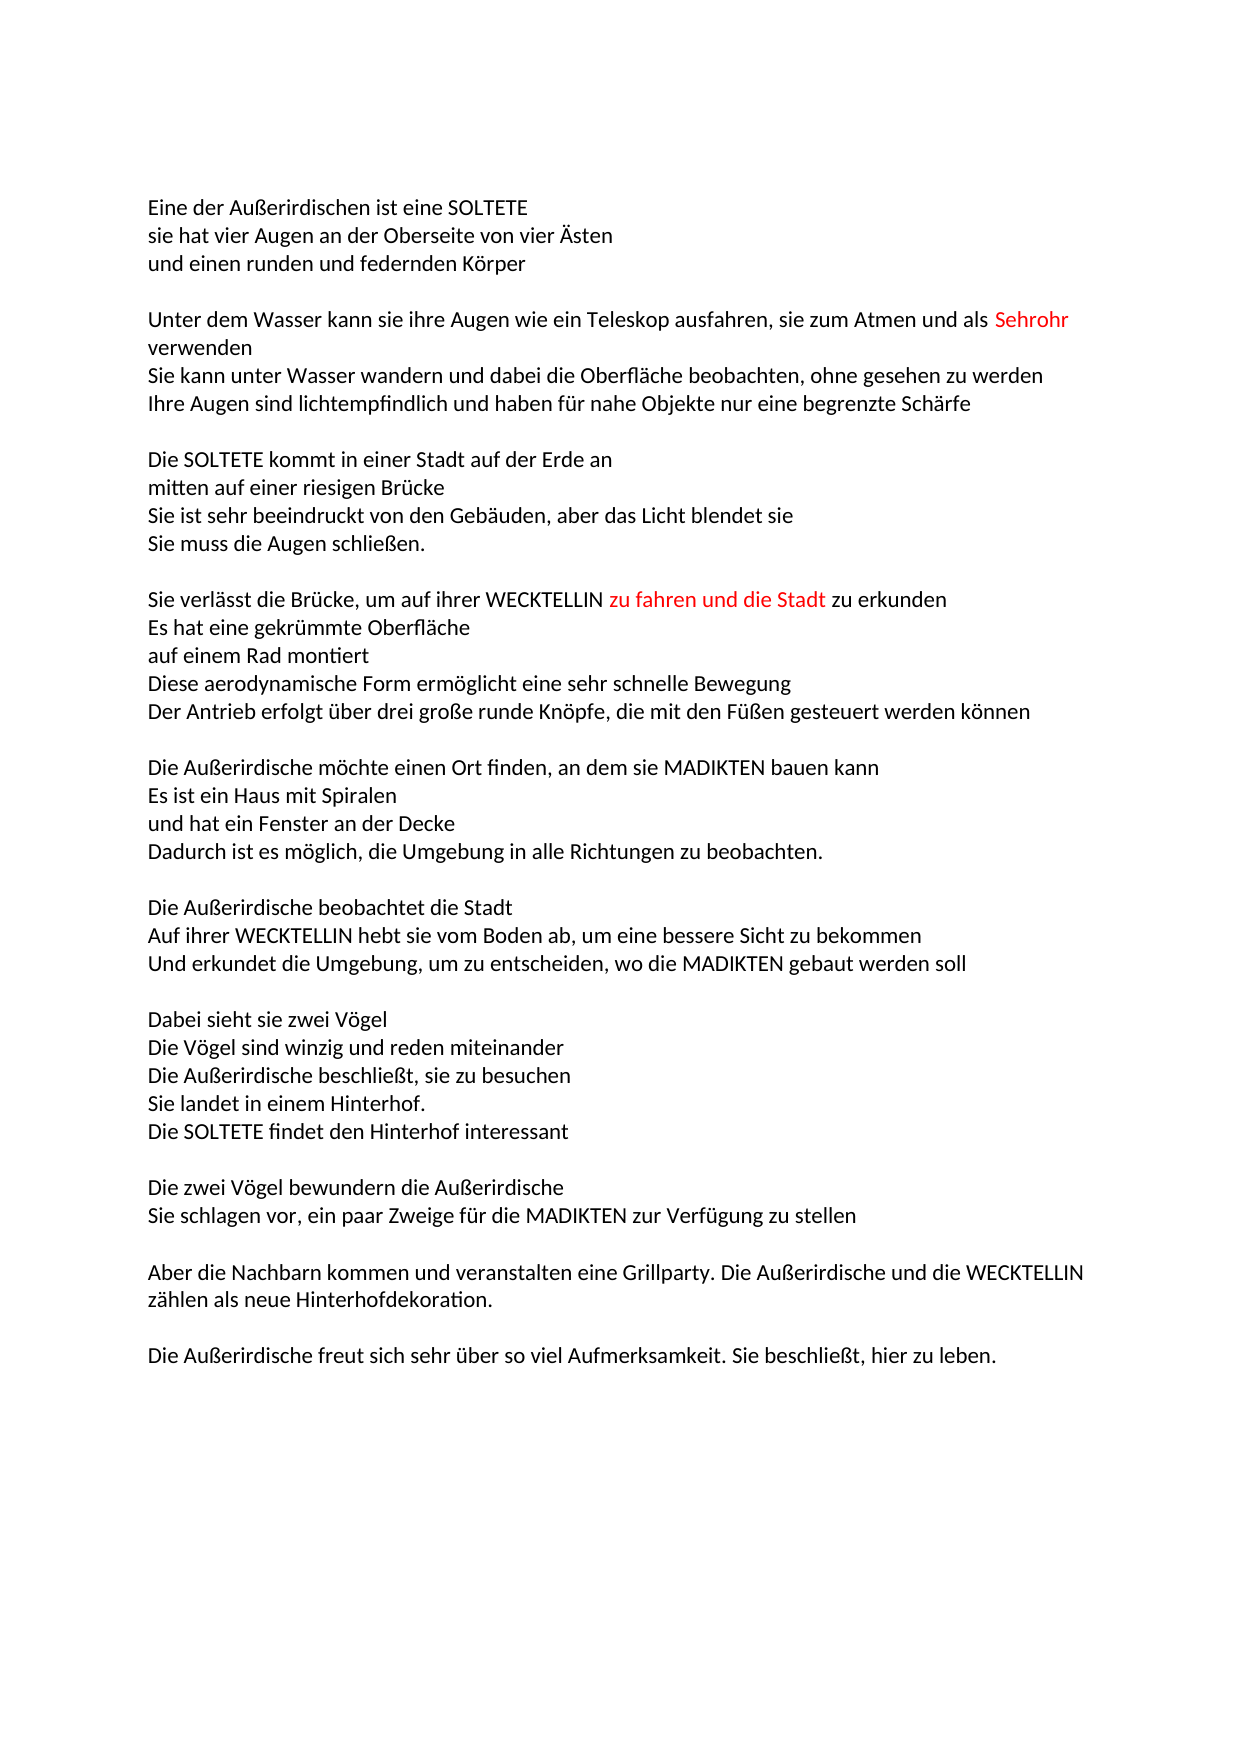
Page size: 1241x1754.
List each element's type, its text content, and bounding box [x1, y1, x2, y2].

text Eine der Außerirdischen ist eine SOLTETE sie hat vier Augen an der Oberseite von vier Ästen und einen runden und federnden Körper Unter dem Wasser kann sie ihre Augen wie ein Teleskop ausfahren, sie zum Atmen und als Sehrohr verwenden Sie kann unter Wasser wandern und dabei die Oberfläche beobachten, ohne gesehen zu werden Ihre Augen sind lichtempfindlich und haben für nahe Objekte nur eine begrenzte Schärfe Die SOLTETE kommt in einer Stadt auf der Erde an mitten auf einer riesigen Brücke Sie ist sehr beeindruckt von den Gebäuden, aber das Licht blendet sie Sie muss die Augen schließen. Sie verlässt die Brücke, um auf ihrer WECKTELLIN zu fahren und die Stadt zu erkunden Es hat eine gekrümmte Oberfläche auf einem Rad montiert Diese aerodynamische Form ermöglicht eine sehr schnelle Bewegung Der Antrieb erfolgt über drei große runde Knöpfe, die mit den Füßen gesteuert werden können Die Außerirdische möchte einen Ort finden, an dem sie MADIKTEN bauen kann Es ist ein Haus mit Spiralen und hat ein Fenster an der Decke Dadurch ist es möglich, die Umgebung in alle Richtungen zu beobachten. Die Außerirdische beobachtet die Stadt Auf ihrer WECKTELLIN hebt sie vom Boden ab, um eine bessere Sicht zu bekommen Und erkundet die Umgebung, um zu entscheiden, wo die MADIKTEN gebaut werden soll Dabei sieht sie zwei Vögel Die Vögel sind winzig und reden miteinander Die Außerirdische beschließt, sie zu besuchen Sie landet in einem Hinterhof. Die SOLTETE findet den Hinterhof interessant Die zwei Vögel bewundern die Außerirdische Sie schlagen vor, ein paar Zweige für die MADIKTEN zur Verfügung zu stellen Aber die Nachbarn kommen und veranstalten eine Grillparty. Die Außerirdische und die WECKTELLIN zählen als neue Hinterhofdekoration. Die Außerirdische freut sich sehr über so viel Aufmerksamkeit. Sie beschließt, hier zu leben. [148, 193, 1093, 1370]
